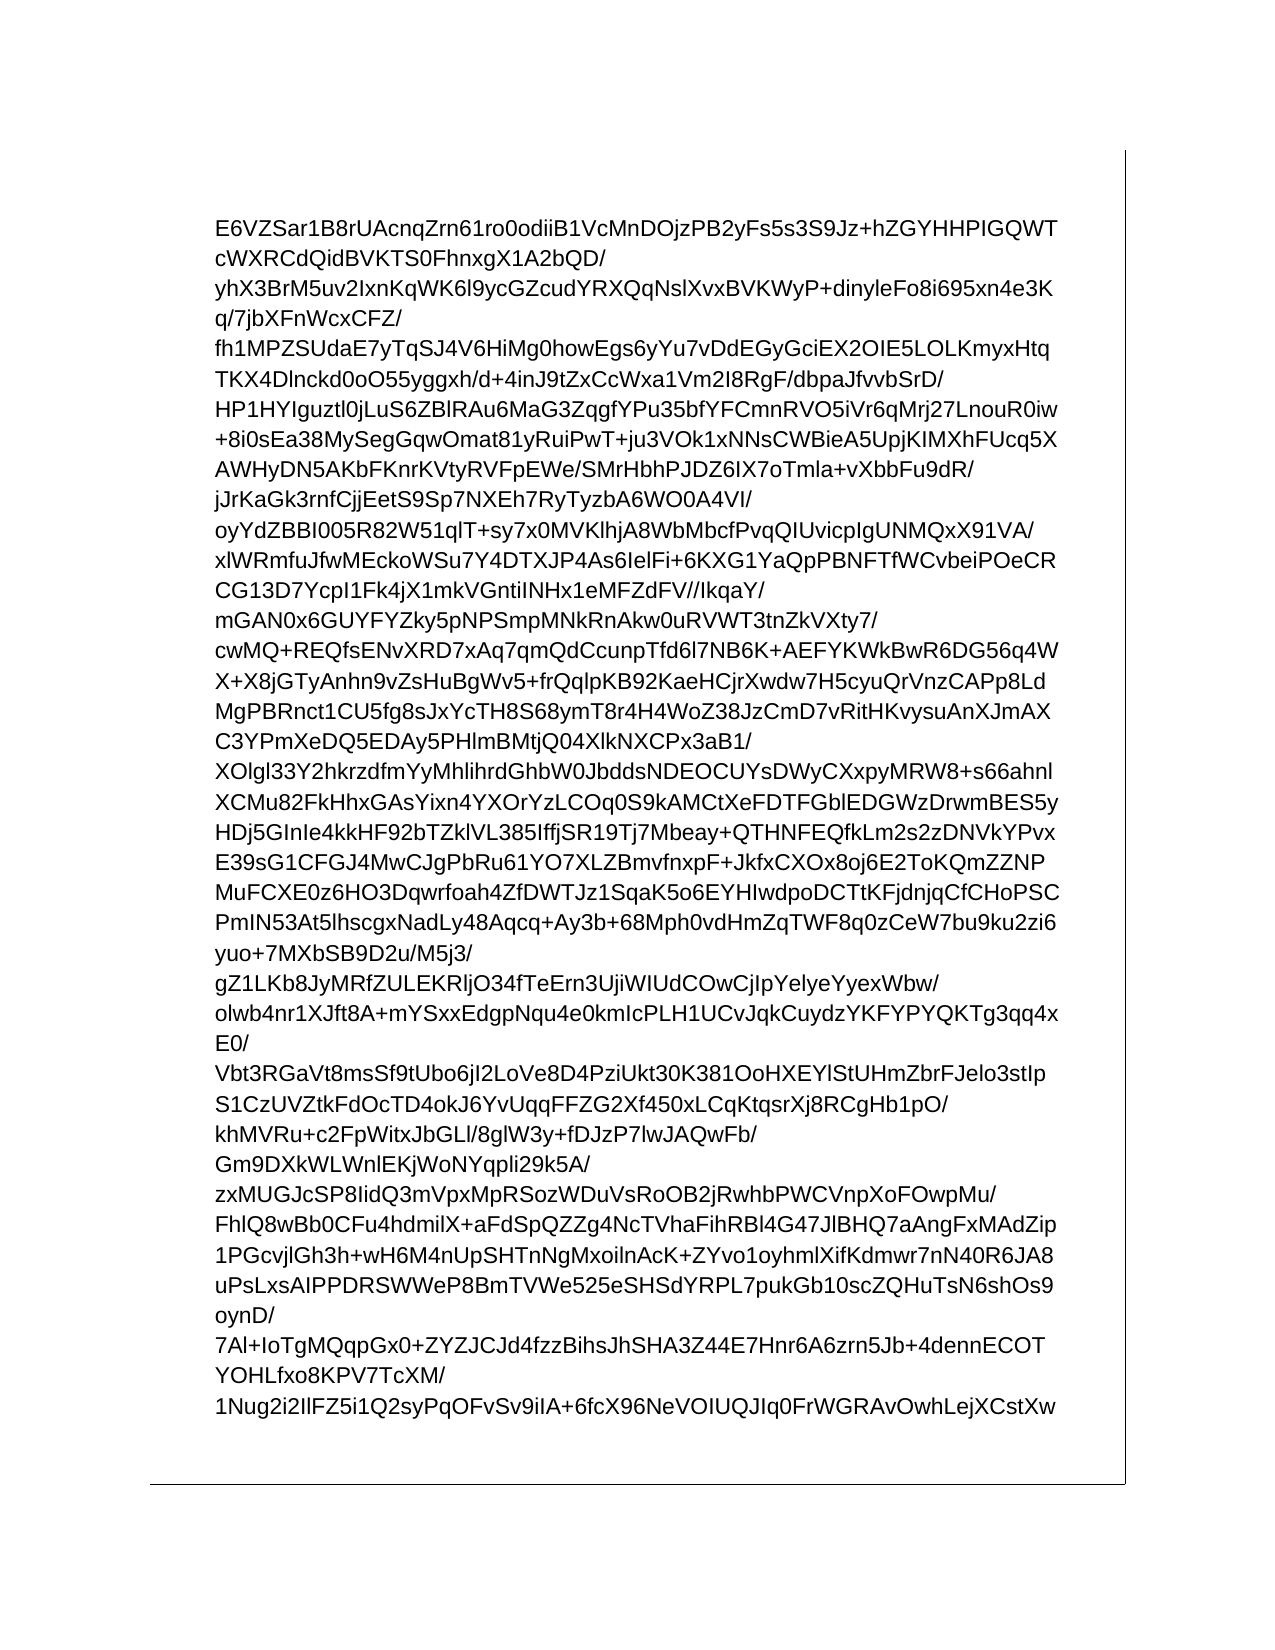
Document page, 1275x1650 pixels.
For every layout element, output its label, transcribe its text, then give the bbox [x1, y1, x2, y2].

text E6VZSar1B8rUAcnqZrn61ro0odiiB1VcMnDOjzPB2yFs5s3S9Jz+hZGYHHPIGQWTcWXRCdQidBVKTS0FhnxgX1A2bQD/yhX3BrM5uv2IxnKqWK6l9ycGZcudYRXQqNslXvxBVKWyP+dinyleFo8i695xn4e3Kq/7jbXFnWcxCFZ/fh1MPZSUdaE7yTqSJ4V6HiMg0howEgs6yYu7vDdEGyGciEX2OIE5LOLKmyxHtqTKX4Dlnckd0oO55yggxh/d+4inJ9tZxCcWxa1Vm2I8RgF/dbpaJfvvbSrD/HP1HYIguztl0jLuS6ZBlRAu6MaG3ZqgfYPu35bfYFCmnRVO5iVr6qMrj27LnouR0iw+8i0sEa38MySegGqwOmat81yRuiPwT+ju3VOk1xNNsCWBieA5UpjKIMXhFUcq5XAWHyDN5AKbFKnrKVtyRVFpEWe/SMrHbhPJDZ6IX7oTmla+vXbbFu9dR/jJrKaGk3rnfCjjEetS9Sp7NXEh7RyTyzbA6WO0A4VI/oyYdZBBI005R82W51qlT+sy7x0MVKlhjA8WbMbcfPvqQIUvicpIgUNMQxX91VA/xlWRmfuJfwMEckoWSu7Y4DTXJP4As6IelFi+6KXG1YaQpPBNFTfWCvbeiPOeCRCG13D7YcpI1Fk4jX1mkVGntiINHx1eMFZdFV//IkqaY/mGAN0x6GUYFYZky5pNPSmpMNkRnAkw0uRVWT3tnZkVXty7/cwMQ+REQfsENvXRD7xAq7qmQdCcunpTfd6l7NB6K+AEFYKWkBwR6DG56q4WX+X8jGTyAnhn9vZsHuBgWv5+frQqlpKB92KaeHCjrXwdw7H5cyuQrVnzCAPp8LdMgPBRnct1CU5fg8sJxYcTH8S68ymT8r4H4WoZ38JzCmD7vRitHKvysuAnXJmAXC3YPmXeDQ5EDAy5PHlmBMtjQ04XlkNXCPx3aB1/XOlgl33Y2hkrzdfmYyMhlihrdGhbW0JbddsNDEOCUYsDWyCXxpyMRW8+s66ahnlXCMu82FkHhxGAsYixn4YXOrYzLCOq0S9kAMCtXeFDTFGblEDGWzDrwmBES5yHDj5GInIe4kkHF92bTZklVL385IffjSR19Tj7Mbeay+QTHNFEQfkLm2s2zDNVkYPvxE39sG1CFGJ4MwCJgPbRu61YO7XLZBmvfnxpF+JkfxCXOx8oj6E2ToKQmZZNPMuFCXE0z6HO3Dqwrfoah4ZfDWTJz1SqaK5o6EYHIwdpoDCTtKFjdnjqCfCHoPSCPmIN53At5lhscgxNadLy48Aqcq+Ay3b+68Mph0vdHmZqTWF8q0zCeW7bu9ku2zi6yuo+7MXbSB9D2u/M5j3/gZ1LKb8JyMRfZULEKRljO34fTeErn3UjiWIUdCOwCjIpYelyeYyexWbw/olwb4nr1XJft8A+mYSxxEdgpNqu4e0kmIcPLH1UCvJqkCuydzYKFYPYQKTg3qq4xE0/Vbt3RGaVt8msSf9tUbo6jI2LoVe8D4PziUkt30K381OoHXEYlStUHmZbrFJelo3stIpS1CzUVZtkFdOcTD4okJ6YvUqqFFZG2Xf450xLCqKtqsrXj8RCgHb1pO/khMVRu+c2FpWitxJbGLl/8glW3y+fDJzP7lwJAQwFb/Gm9DXkWLWnlEKjWoNYqpli29k5A/zxMUGJcSP8IidQ3mVpxMpRSozWDuVsRoOB2jRwhbPWCVnpXoFOwpMu/FhlQ8wBb0CFu4hdmilX+aFdSpQZZg4NcTVhaFihRBl4G47JlBHQ7aAngFxMAdZip1PGcvjlGh3h+wH6M4nUpSHTnNgMxoilnAcK+ZYvo1oyhmlXifKdmwr7nN40R6JA8uPsLxsAIPPDRSWWeP8BmTVWe525eSHSdYRPL7pukGb10scZQHuTsN6shOs9oynD/7Al+IoTgMQqpGx0+ZYZJCJd4fzzBihsJhSHA3Z44E7Hnr6A6zrn5Jb+4dennECOTYOHLfxo8KPV7TcXM/1Nug2i2IlFZ5i1Q2syPqOFvSv9iIA+6fcX96NeVOIUQJIq0FrWGRAvOwhLejXCstXw [150, 150, 1125, 1484]
